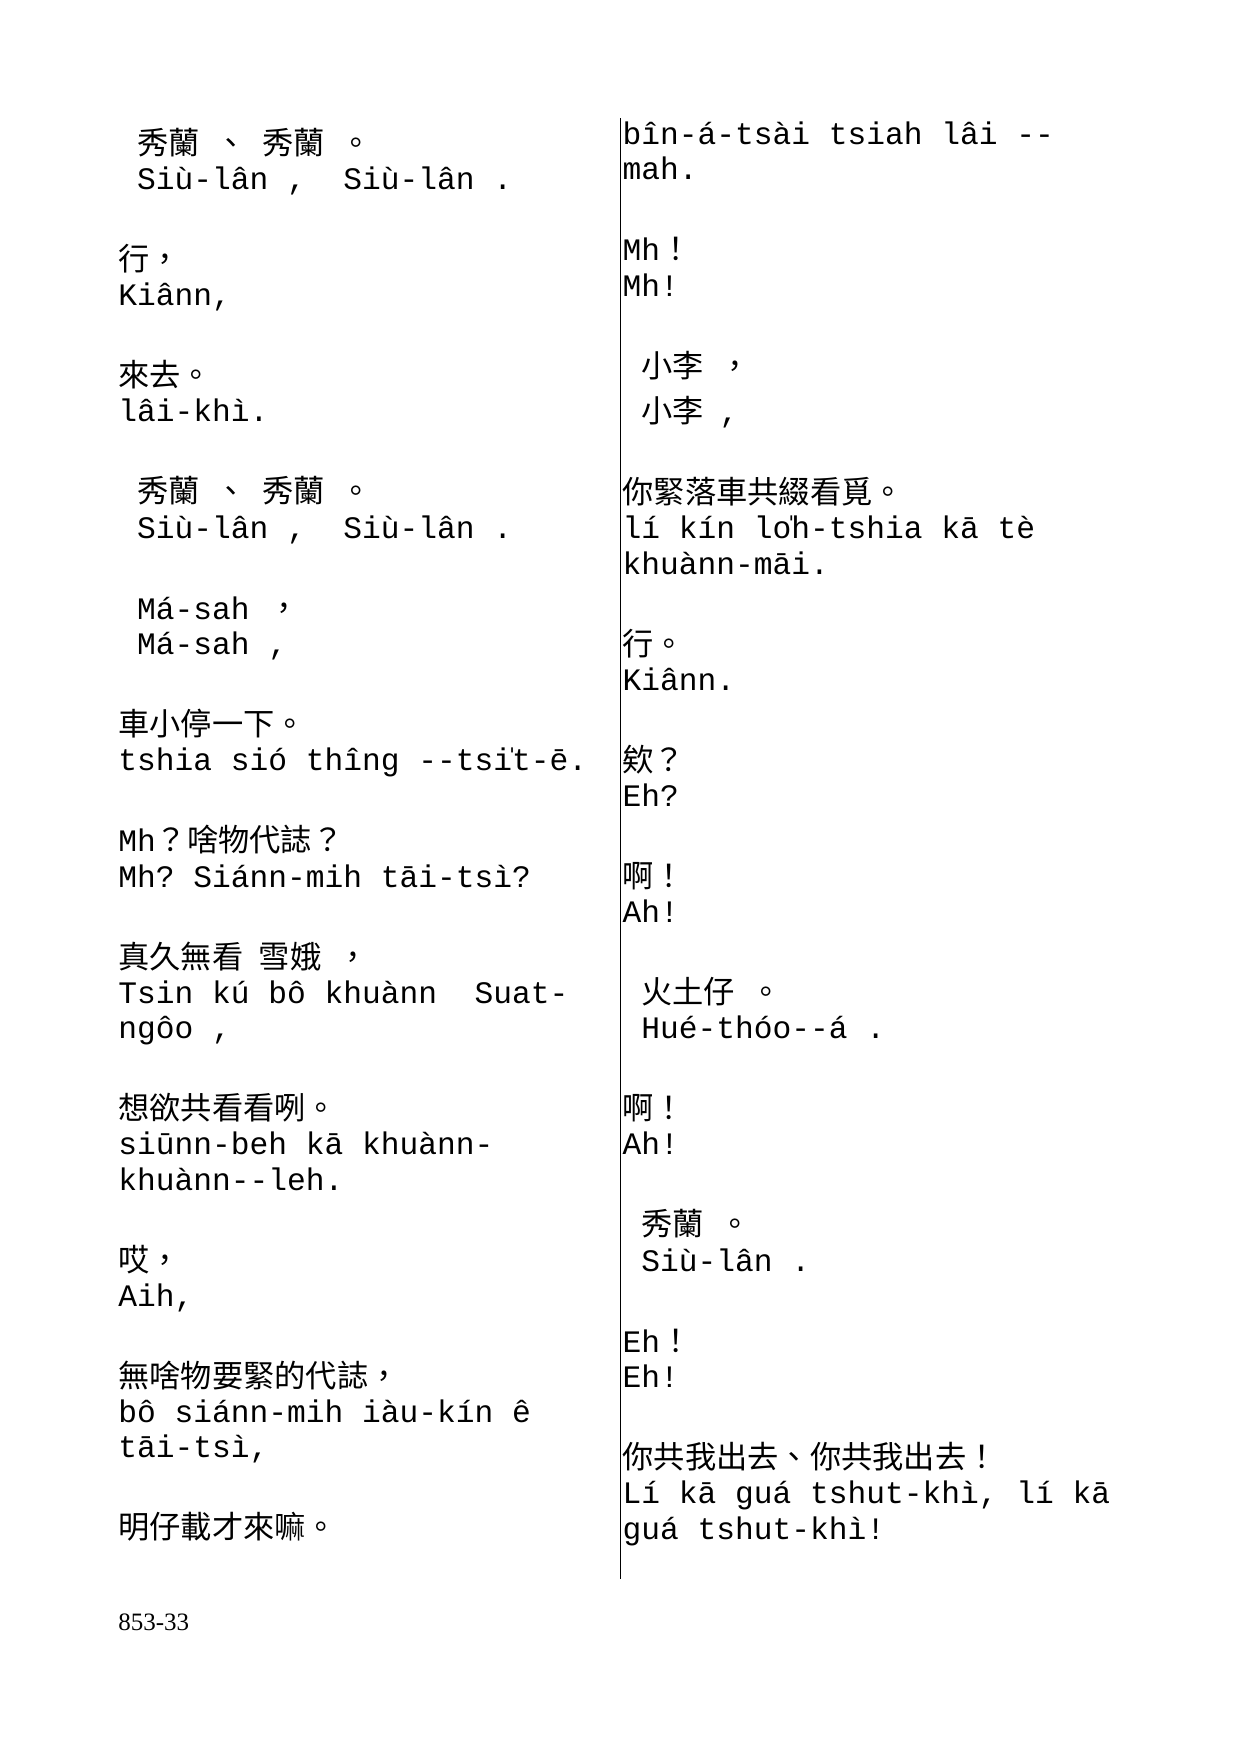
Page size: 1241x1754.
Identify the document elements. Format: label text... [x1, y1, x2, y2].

text Eh！ [622, 1316, 1122, 1362]
text Eh? [622, 780, 1122, 816]
text Hué-thóo--á . [622, 1013, 1122, 1048]
text 行。 [622, 619, 1122, 664]
text 你緊落車共綴看覓。 [622, 467, 1122, 513]
text Má-sah ， [118, 583, 618, 629]
text Siù-lân . [622, 1245, 1122, 1281]
text Ah! [622, 896, 1122, 932]
text Lí kā guá tshut-khì, lí kā guá tshut-khì! [622, 1478, 1122, 1548]
text Kiânn, [118, 280, 618, 315]
text lâi-khì. [118, 396, 618, 431]
text bô siánn-mih iàu-kín ê tāi-tsì, [118, 1396, 618, 1467]
text Eh! [622, 1362, 1122, 1397]
text 欸？ [622, 735, 1122, 780]
text lí kín lo̍h-tshia kā tè khuànn-māi. [622, 513, 1122, 583]
text 火土仔 。 [622, 967, 1122, 1013]
text Tsin kú bô khuànn Suat-ngôo , [118, 977, 618, 1048]
text Kiânn. [622, 664, 1122, 699]
text Siù-lân , Siù-lân . [118, 164, 618, 199]
text 啊！ [622, 1083, 1122, 1129]
text siūnn-beh kā khuànn-khuànn--leh. [118, 1129, 618, 1199]
text 啊！ [622, 851, 1122, 896]
text Mh! [622, 270, 1122, 305]
text Siù-lân , Siù-lân . [118, 512, 618, 548]
text 明仔載才來嘛。 [118, 1502, 618, 1548]
text 秀蘭 。 [622, 1199, 1122, 1245]
text Mh！ [622, 224, 1122, 270]
text Mh? Siánn-mih tāi-tsì? [118, 861, 618, 897]
text 想欲共看看咧。 [118, 1083, 618, 1129]
text 行， [118, 234, 618, 280]
text Mh？啥物代誌？ [118, 816, 618, 861]
text 哎， [118, 1235, 618, 1280]
text tshia sió thîng --tsi̍t-ē. [118, 745, 618, 780]
text Aih, [118, 1280, 618, 1316]
text 秀蘭 、 秀蘭 。 [118, 118, 618, 164]
text 小李 ， [622, 341, 1122, 386]
text Má-sah , [118, 629, 618, 664]
text bîn-á-tsài tsiah lâi --mah. [622, 118, 1122, 189]
text 小李 , [622, 386, 1122, 432]
text 無啥物要緊的代誌， [118, 1351, 618, 1396]
text 真久無看 雪娥 ， [118, 932, 618, 977]
text 秀蘭 、 秀蘭 。 [118, 467, 618, 512]
text 來去。 [118, 351, 618, 396]
text Ah! [622, 1129, 1122, 1164]
text 你共我出去、你共我出去！ [622, 1432, 1122, 1478]
text 車小停一下。 [118, 699, 618, 745]
